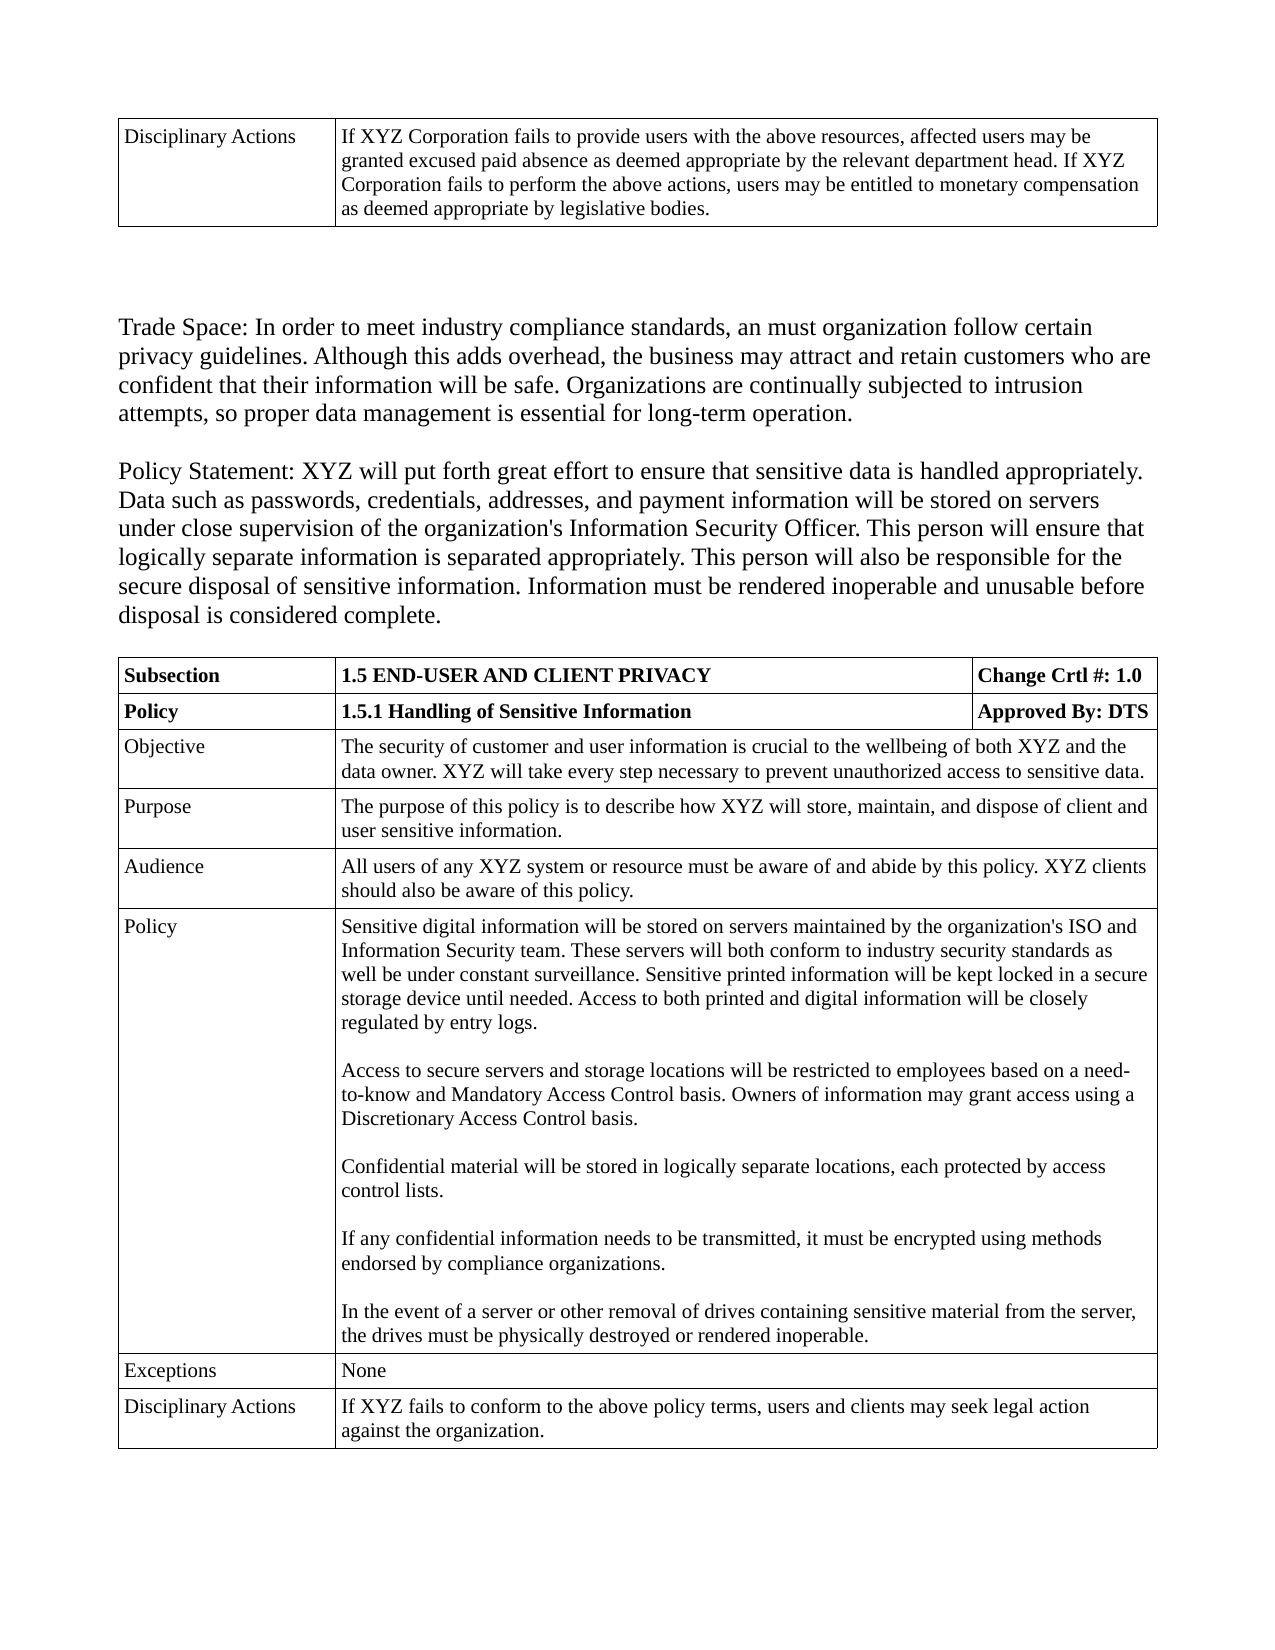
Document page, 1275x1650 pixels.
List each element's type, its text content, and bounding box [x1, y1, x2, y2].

table_cell Approved By: DTS [973, 694, 1157, 728]
table_cell Purpose [119, 789, 335, 848]
table_cell If XYZ Corporation fails to provide users with the above resources, affected users may be granted excused paid absence as deemed appropriate by the relevant department head. If XYZ Corporation fails to perform the above actions, users may be entitled to monetary compensation as deemed appropriate by legislative bodies. [336, 119, 1157, 226]
table_cell Sensitive digital information will be stored on servers maintained by the organization's ISO and Information Security team. These servers will both conform to industry security standards as well be under constant surveillance. Sensitive printed information will be kept locked in a secure storage device until needed. Access to both printed and digital information will be closely regulated by entry logs. Access to secure servers and storage locations will be restricted to employees based on a need-to-know and Mandatory Access Control basis. Owners of information may grant access using a Discretionary Access Control basis. Confidential material will be stored in logically separate locations, each protected by access control lists. If any confidential information needs to be transmitted, it must be encrypted using methods endorsed by compliance organizations. In the event of a server or other removal of drives containing sensitive material from the server, the drives must be physically destroyed or rendered inoperable. [336, 909, 1157, 1352]
table_cell Disciplinary Actions [119, 1389, 335, 1448]
table_header Change Crtl #: 1.0 [973, 658, 1157, 693]
table_cell Exceptions [119, 1354, 335, 1388]
table_cell If XYZ fails to conform to the above policy terms, users and clients may seek legal action against the organization. [336, 1389, 1157, 1448]
table_cell Policy [119, 694, 335, 728]
table_cell None [336, 1354, 1157, 1388]
table_cell All users of any XYZ system or resource must be aware of and abide by this policy. XYZ clients should also be aware of this policy. [336, 849, 1157, 908]
table_cell Policy [119, 909, 335, 1352]
text Trade Space: In order to meet industry compliance standards, an must organization follow certain privacy guidelines. Although this adds overhead, the business may attract and retain customers who are confident that their information will be safe. Organizations are continually subjected to intrusion attempts, so proper data management is essential for long-term operation. [118, 312, 1157, 427]
table_header Objective [119, 730, 335, 788]
table_cell The purpose of this policy is to describe how XYZ will store, maintain, and dispose of client and user sensitive information. [336, 789, 1157, 848]
table_header 1.5 END-USER AND CLIENT PRIVACY [336, 658, 972, 693]
table_cell Audience [119, 849, 335, 908]
table_header The security of customer and user information is crucial to the wellbeing of both XYZ and the data owner. XYZ will take every step necessary to prevent unauthorized access to sensitive data. [336, 730, 1157, 788]
text Policy Statement: XYZ will put forth great effort to ensure that sensitive data is handled appropriately. Data such as passwords, credentials, addresses, and payment information will be stored on servers under close supervision of the organization's Information Security Officer. This person will ensure that logically separate information is separated appropriately. This person will also be responsible for the secure disposal of sensitive information. Information must be rendered inoperable and unusable before disposal is considered complete. [118, 456, 1157, 628]
table_header Subsection [119, 658, 335, 693]
table_cell 1.5.1 Handling of Sensitive Information [336, 694, 972, 728]
table_cell Disciplinary Actions [119, 119, 335, 226]
